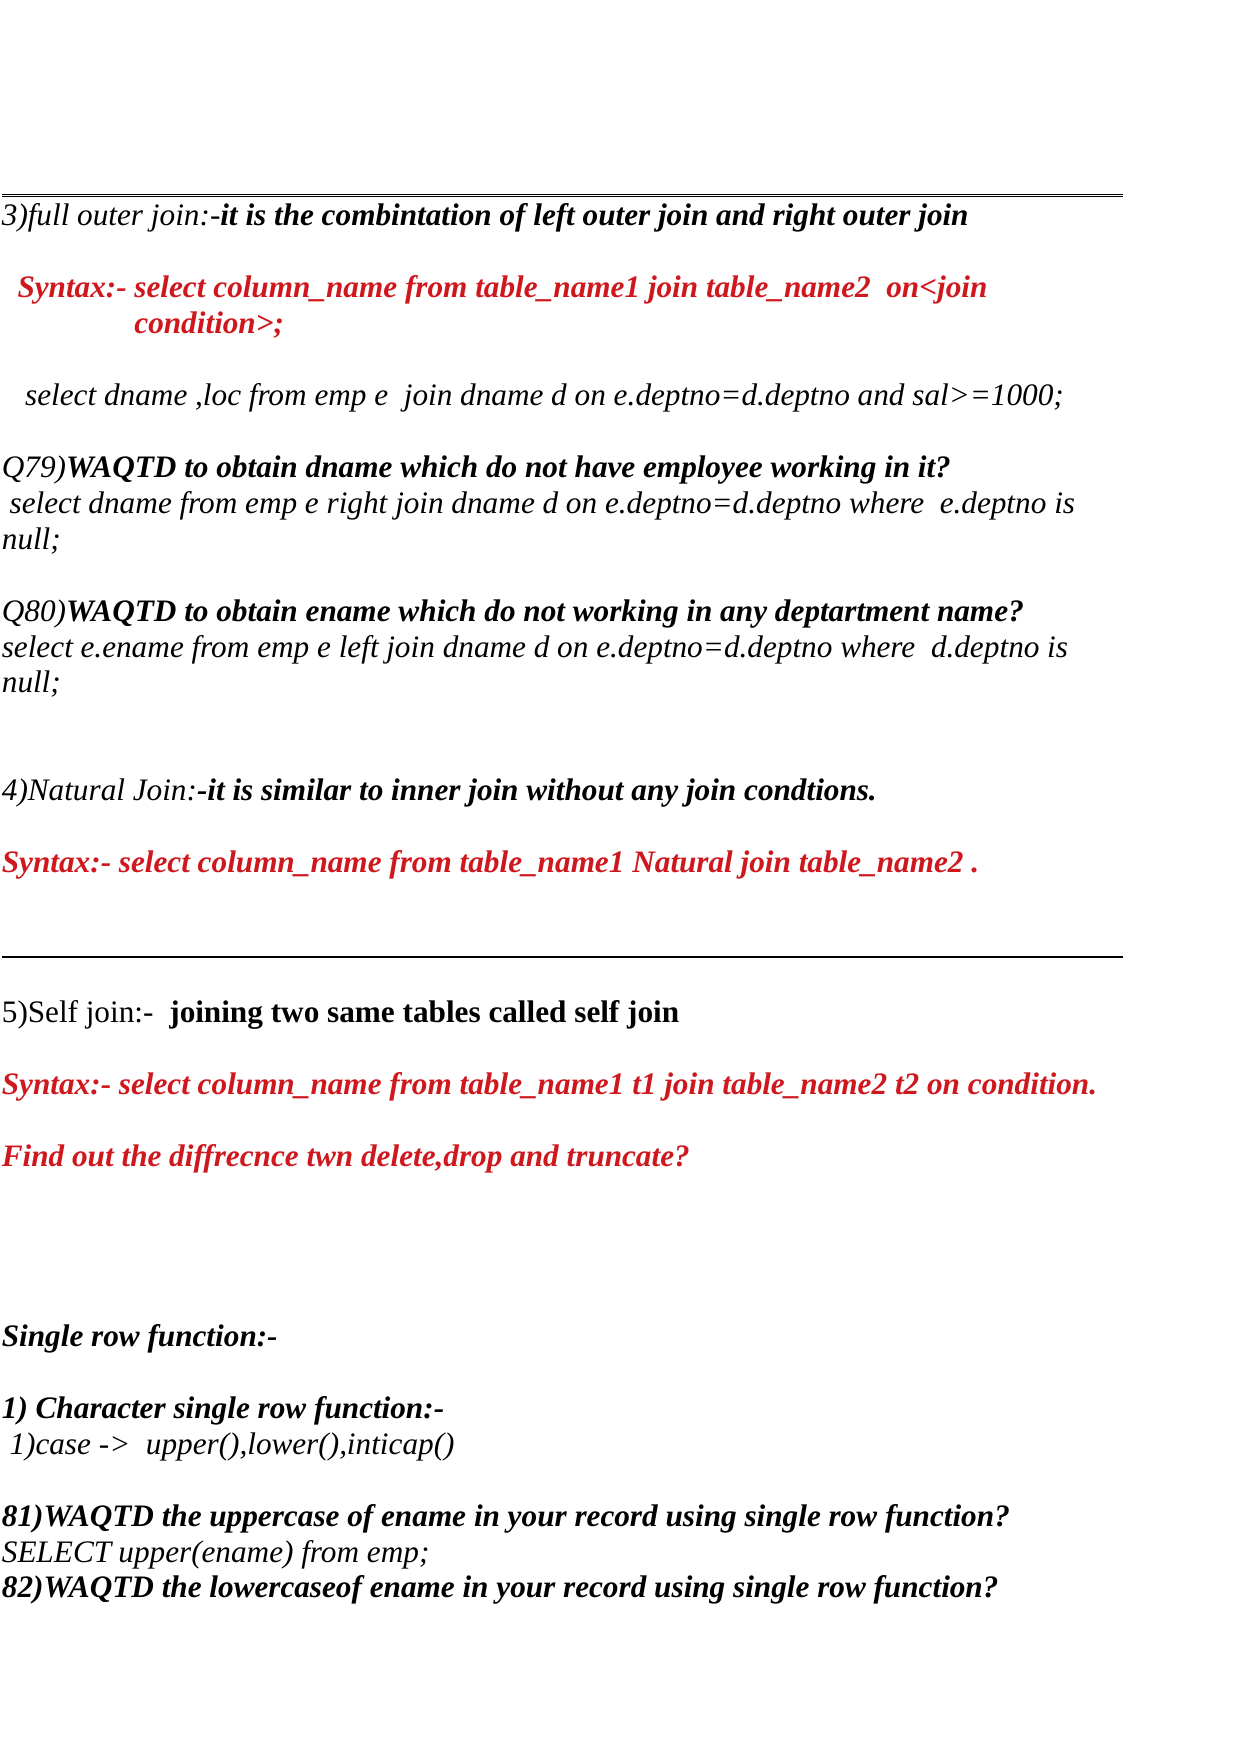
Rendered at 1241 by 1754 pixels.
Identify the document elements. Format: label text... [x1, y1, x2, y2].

text 1) Character single row function:- [2, 1389, 1123, 1425]
text 3)full outer join:-it is the combintation of left outer join and right outer join [2, 197, 1123, 232]
text Syntax:- select column_name from table_name1 join table_name2 on<join [2, 268, 1123, 304]
text Q79)WAQTD to obtain dname which do not have employee working in it? [2, 448, 1123, 484]
text select dname from emp e right join dname d on e.deptno=d.deptno where e.deptno is null; [2, 484, 1123, 556]
text select dname ,loc from emp e join dname d on e.deptno=d.deptno and sal>=1000; [2, 376, 1123, 412]
text Syntax:- select column_name from table_name1 t1 join table_name2 t2 on condition. [2, 1066, 1123, 1102]
text condition>; [2, 304, 1123, 340]
text Single row function:- [2, 1317, 1123, 1353]
text 4)Natural Join:-it is similar to inner join without any join condtions. [2, 772, 1123, 807]
text 81)WAQTD the uppercase of ename in your record using single row function? [2, 1497, 1123, 1533]
text 82)WAQTD the lowercaseof ename in your record using single row function? [2, 1569, 1123, 1605]
text 1)case -> upper(),lower(),inticap() [2, 1425, 1123, 1461]
text SELECT upper(ename) from emp; [2, 1533, 1123, 1569]
text select e.ename from emp e left join dname d on e.deptno=d.deptno where d.deptno is null; [2, 628, 1123, 700]
text Q80)WAQTD to obtain ename which do not working in any deptartment name? [2, 592, 1123, 628]
text Find out the diffrecnce twn delete,drop and truncate? [2, 1137, 1123, 1173]
text 5)Self join:- joining two same tables called self join [2, 994, 1123, 1030]
text Syntax:- select column_name from table_name1 Natural join table_name2 . [2, 843, 1123, 879]
